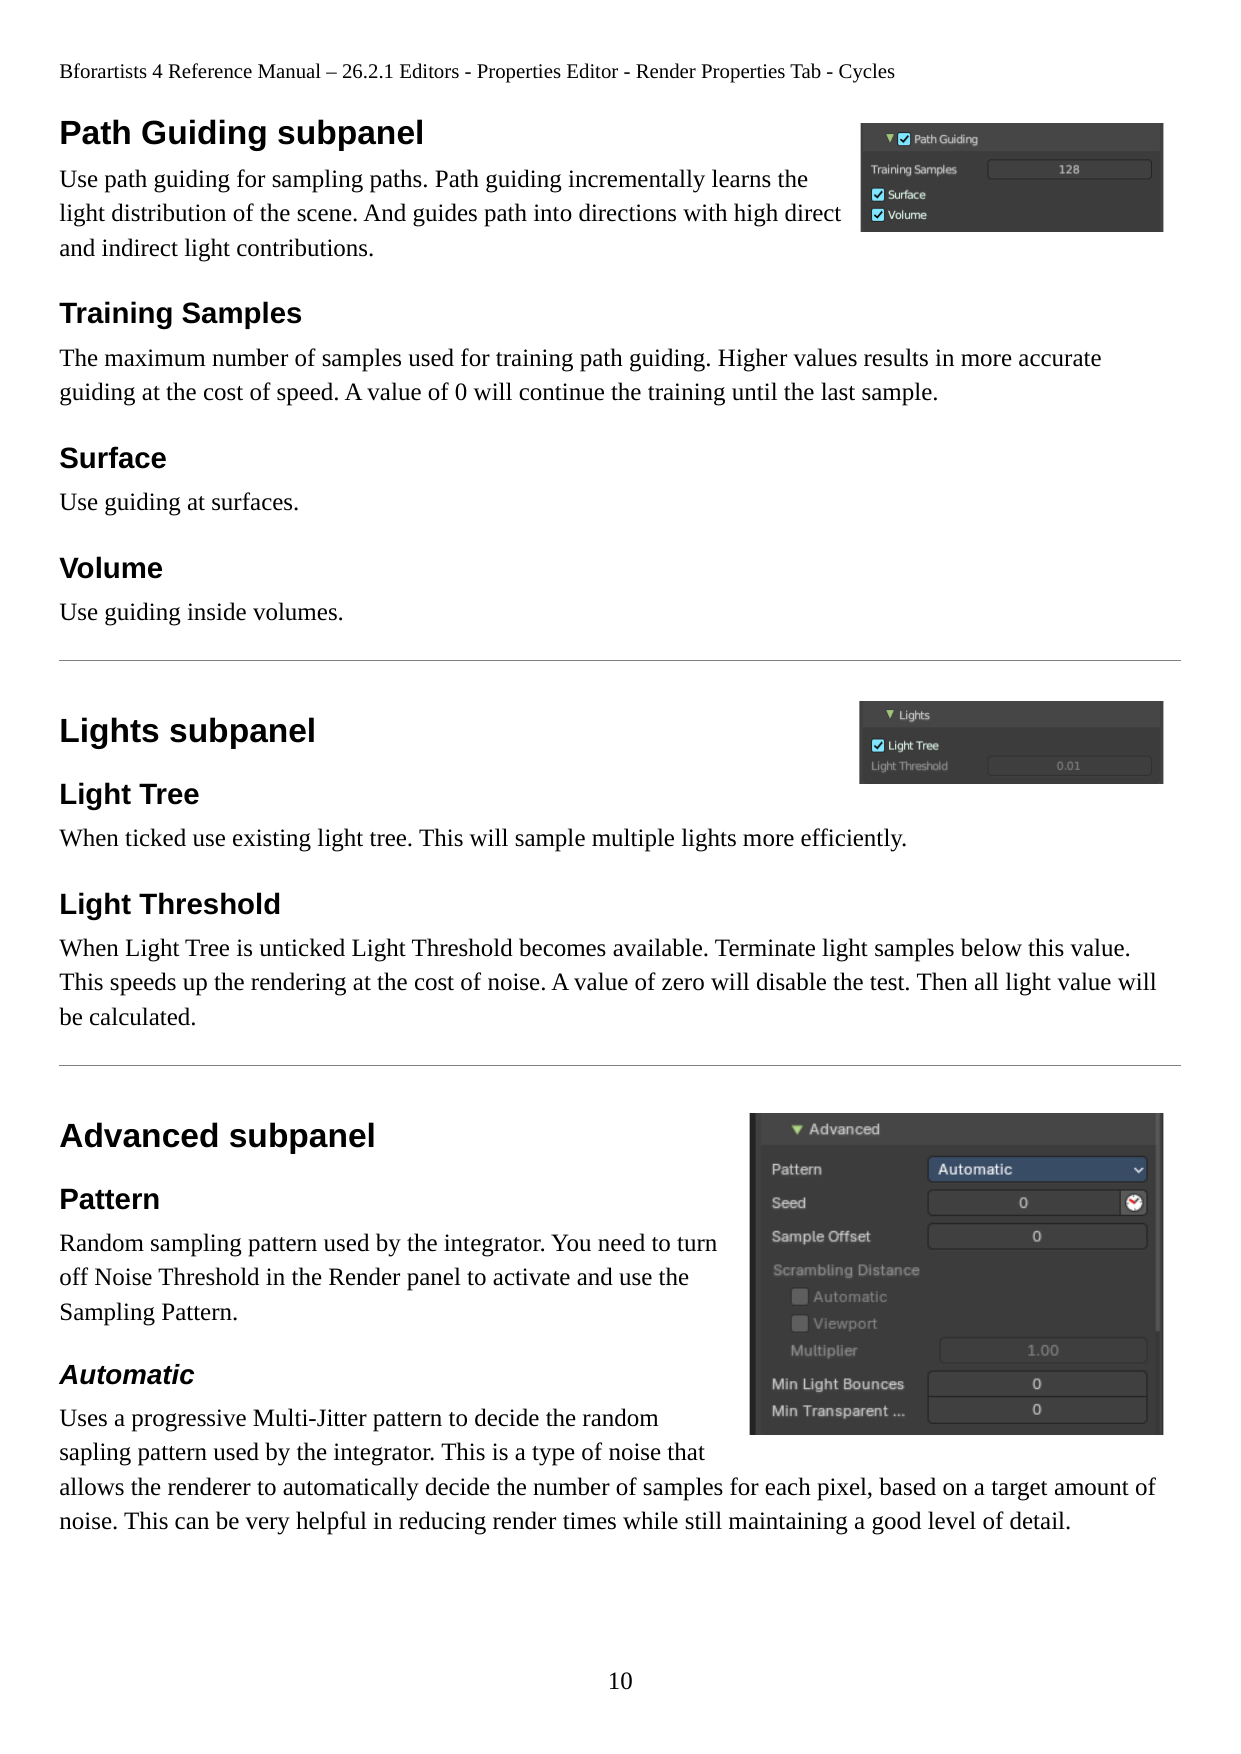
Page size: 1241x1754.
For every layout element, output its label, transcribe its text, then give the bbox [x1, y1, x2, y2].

subtitle [1164, 1182, 1181, 1215]
text Use path guiding for sampling paths. Path guiding incrementally learns the light distribution of the scene. And guides path into directions with high direct and indirect light contributions. [59, 164, 1181, 261]
subtitle Training Samples [59, 296, 1181, 330]
text Random sampling pattern used by the integrator. You need to turn off Noise Threshold in the Render panel to activate and use the Sampling Pattern. [59, 1228, 749, 1326]
text Uses a progressive Multi-Jitter pattern to decide the random sapling pattern used by the integrator. This is a type of noise that allows the renderer to automatically decide the number of samples for each pixel, based on a target amount of noise. This can be very helpful in reducing render times while still maintaining a good level of detail. [59, 1403, 1181, 1535]
text The maximum number of samples used for training path guiding. Higher values results in more accurate guiding at the cost of speed. A value of 0 will continue the training until the last sample. [59, 343, 1181, 406]
text Use guiding inside volumes. [59, 597, 1181, 626]
text When ticked use existing light tree. This will sample multiple lights more efficiently. [59, 823, 1181, 852]
subtitle Light Tree [59, 777, 1181, 810]
subtitle [1164, 1116, 1181, 1154]
picture [860, 123, 1164, 232]
picture [859, 701, 1164, 784]
subtitle Advanced subpanel [59, 1116, 749, 1154]
text Use guiding at surfaces. [59, 487, 1181, 516]
subtitle Light Threshold [59, 887, 1181, 920]
subtitle [1164, 1358, 1181, 1390]
subtitle Path Guiding subpanel [59, 113, 1181, 151]
subtitle Volume [59, 551, 1181, 584]
picture [749, 1113, 1164, 1435]
subtitle [1164, 711, 1181, 749]
text When Light Tree is unticked Light Threshold becomes available. Terminate light samples below this value. This speeds up the rendering at the cost of noise. A value of zero will disable the test. Then all light value will be calculated. [59, 933, 1181, 1031]
subtitle Lights subpanel [59, 711, 859, 749]
subtitle Automatic [59, 1358, 749, 1390]
subtitle Pattern [59, 1182, 749, 1215]
subtitle Surface [59, 441, 1181, 474]
